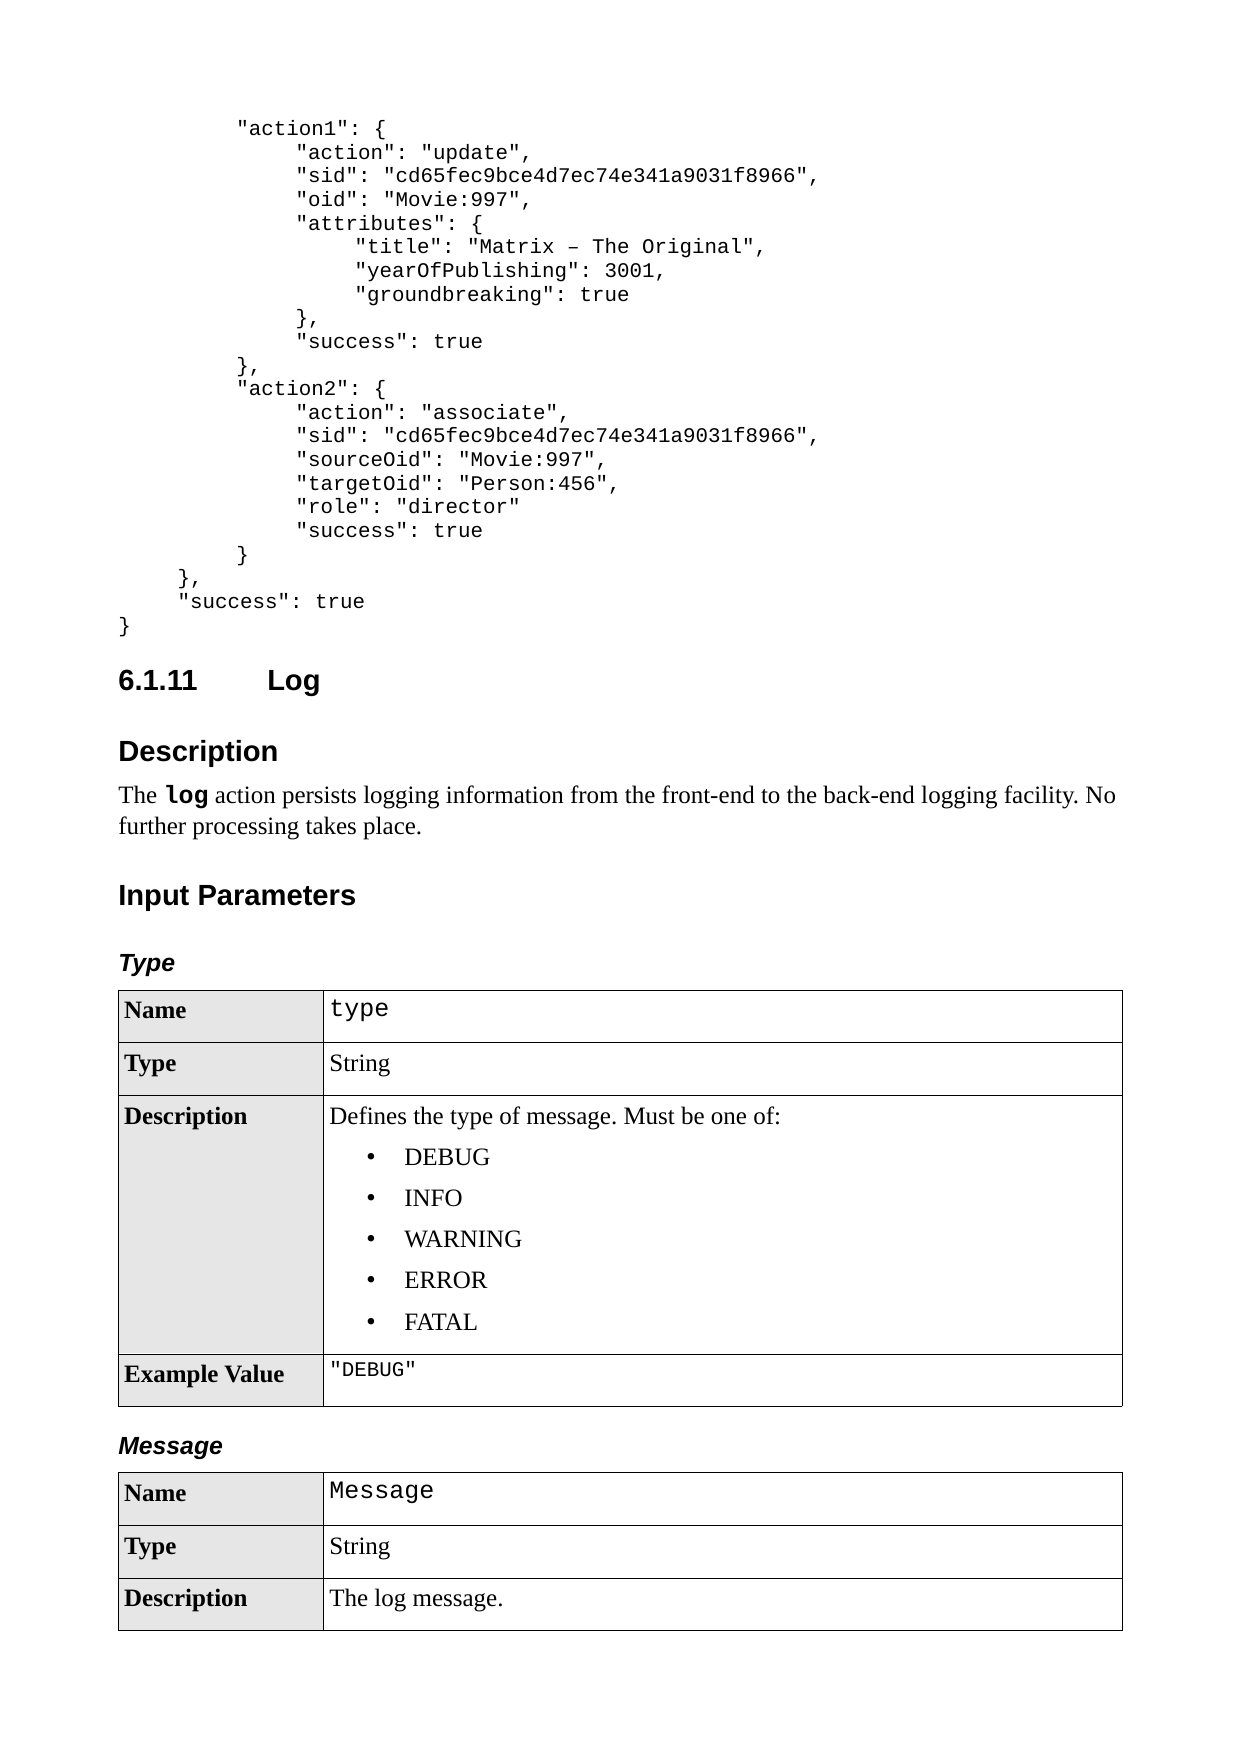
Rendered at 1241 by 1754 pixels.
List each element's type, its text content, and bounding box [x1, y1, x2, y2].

text "oid": "Movie:997", [118, 189, 1122, 213]
text "success": true [118, 520, 1122, 544]
text "targetOid": "Person:456", [118, 473, 1122, 496]
table_header Name [119, 991, 323, 1042]
text "action": "associate", [118, 402, 1122, 426]
table_cell Type [119, 1043, 323, 1095]
table_cell String [324, 1043, 1122, 1095]
text Type [118, 948, 1122, 977]
text "title": "Matrix – The Original", [118, 236, 1122, 260]
text "action": "update", [118, 142, 1122, 165]
text } [118, 615, 1122, 638]
table_header Name [119, 1473, 323, 1525]
text "success": true [118, 591, 1122, 615]
text "attributes": { [118, 213, 1122, 236]
text "role": "director" [118, 496, 1122, 520]
table_header Message [324, 1473, 1122, 1525]
table_cell "DEBUG" [324, 1355, 1122, 1406]
text Input Parameters [118, 877, 1122, 911]
table_cell Description [119, 1096, 323, 1353]
table_cell String [324, 1526, 1122, 1578]
table_header type [324, 991, 1122, 1042]
text }, [118, 354, 1122, 378]
subtitle Log [118, 663, 1122, 697]
text "action2": { [118, 378, 1122, 402]
text Description [118, 734, 1122, 768]
text Message [118, 1431, 1122, 1460]
text "sid": "cd65fec9bce4d7ec74e341a9031f8966", [118, 426, 1122, 449]
table_cell The log message. [324, 1579, 1122, 1630]
text "success": true [118, 331, 1122, 354]
text "yearOfPublishing": 3001, [118, 260, 1122, 284]
text "sourceOid": "Movie:997", [118, 449, 1122, 473]
text }, [118, 307, 1122, 331]
table_cell Type [119, 1526, 323, 1578]
text } [118, 544, 1122, 567]
table_cell Description [119, 1579, 323, 1630]
table_cell Example Value [119, 1355, 323, 1406]
text "action1": { [118, 118, 1122, 142]
text "groundbreaking": true [118, 284, 1122, 307]
table_cell Defines the type of message. Must be one of: DEBUG INFO WARNING ERROR FATAL [324, 1096, 1122, 1353]
text }, [118, 567, 1122, 591]
text "sid": "cd65fec9bce4d7ec74e341a9031f8966", [118, 165, 1122, 189]
text The log action persists logging information from the front-end to the back-end logging facility. No further processing takes place. [118, 780, 1122, 840]
